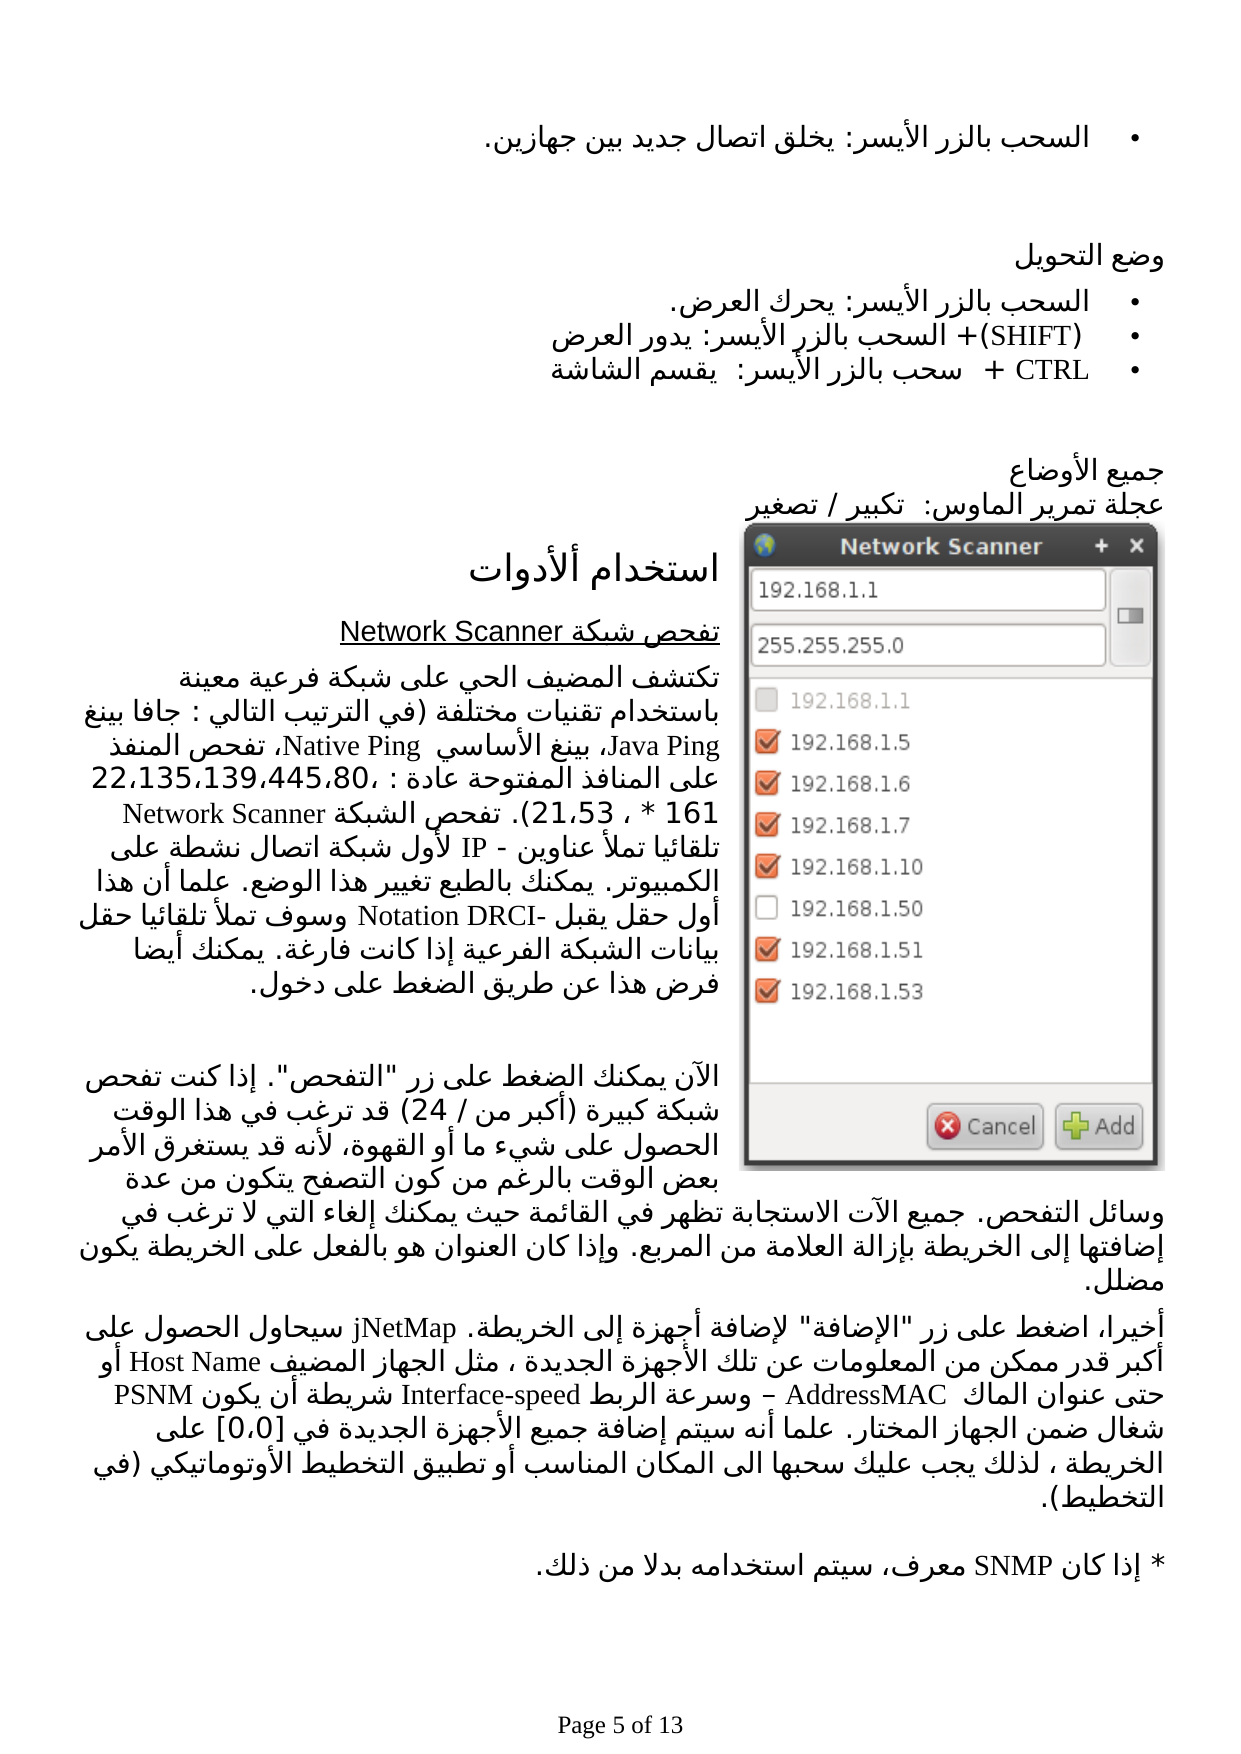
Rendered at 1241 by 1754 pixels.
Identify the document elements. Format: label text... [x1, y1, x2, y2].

subtitle تفحص شبكة Network Scanner [75, 614, 738, 648]
list السحب بالزر الأيسر: يخلق اتصال جديد بين جهازين. [75, 120, 1128, 154]
subtitle وضع التحويل [75, 238, 1165, 271]
list السحب بالزر الأيسر: يحرك العرض. [75, 284, 1128, 318]
picture [738, 521, 1166, 1171]
subtitle جميع الأوضاع [75, 453, 1165, 487]
subtitle استخدام ألأدوات [75, 546, 738, 589]
subtitle عجلة تمرير الماوس: تكبير / تصغير [75, 487, 1165, 521]
text أخيرا، اضغط على زر "الإضافة" لإضافة أجهزة إلى الخريطة. jNetMap سيحاول الحصول على أكبر قدر ممكن من المعلومات عن تلك الأجهزة الجديدة ، مثل الجهاز المضيف Host Name أو حتى عنوان الماك AddressMAC – وسرعة الربط Interface-speed شريطة أن يكون PSNM شغال ضمن الجهاز المختار. علما أنه سيتم إضافة جميع الأجهزة الجديدة في [0،0] على الخريطة ، لذلك يجب عليك سحبها الى المكان المناسب أو تطبيق التخطيط الأوتوماتيكي (في التخطيط). * إذا كان SNMP معرف، سيتم استخدامه بدلا من ذلك. [75, 1310, 1165, 1582]
text تكتشف المضيف الحي على شبكة فرعية معينة باستخدام تقنيات مختلفة (في الترتيب التالي : جافا بينغ Java Ping، بينغ الأساسي Native Ping، تفحص المنفذ على المنافذ المفتوحة عادة : 22،135،139،445،80،161 * ، 21،53). تفحص الشبكة Network Scanner تلقائيا تملأ عناوين - IP لأول شبكة اتصال نشطة على الكمبيوتر. يمكنك بالطبع تغيير هذا الوضع. علما أن هذا أول حقل يقبل -Notation DRCI وسوف تملأ تلقائيا حقل بيانات الشبكة الفرعية إذا كانت فارغة. يمكنك أيضا فرض هذا عن طريق الضغط على دخول. [75, 660, 738, 1001]
text الآن يمكنك الضغط على زر "التفحص". إذا كنت تفحص شبكة كبيرة (أكبر من / 24) قد ترغب في هذا الوقت الحصول على شيء ما أو القهوة، لأنه قد يستغرق الأمر بعض الوقت بالرغم من كون التصفح يتكون من عدة وسائل التفحص. جميع الآت الاستجابة تظهر في القائمة حيث يمكنك إلغاء التي لا ترغب في إضافتها إلى الخريطة بإزالة العلامة من المربع. وإذا كان العنوان هو بالفعل على الخريطة يكون مضلل. [75, 1059, 1165, 1297]
list (SHIFT)+ السحب بالزر الأيسر: يدور العرض [75, 318, 1128, 352]
list CTRL + سحب بالزر الأيسر: يقسم الشاشة [75, 352, 1128, 386]
